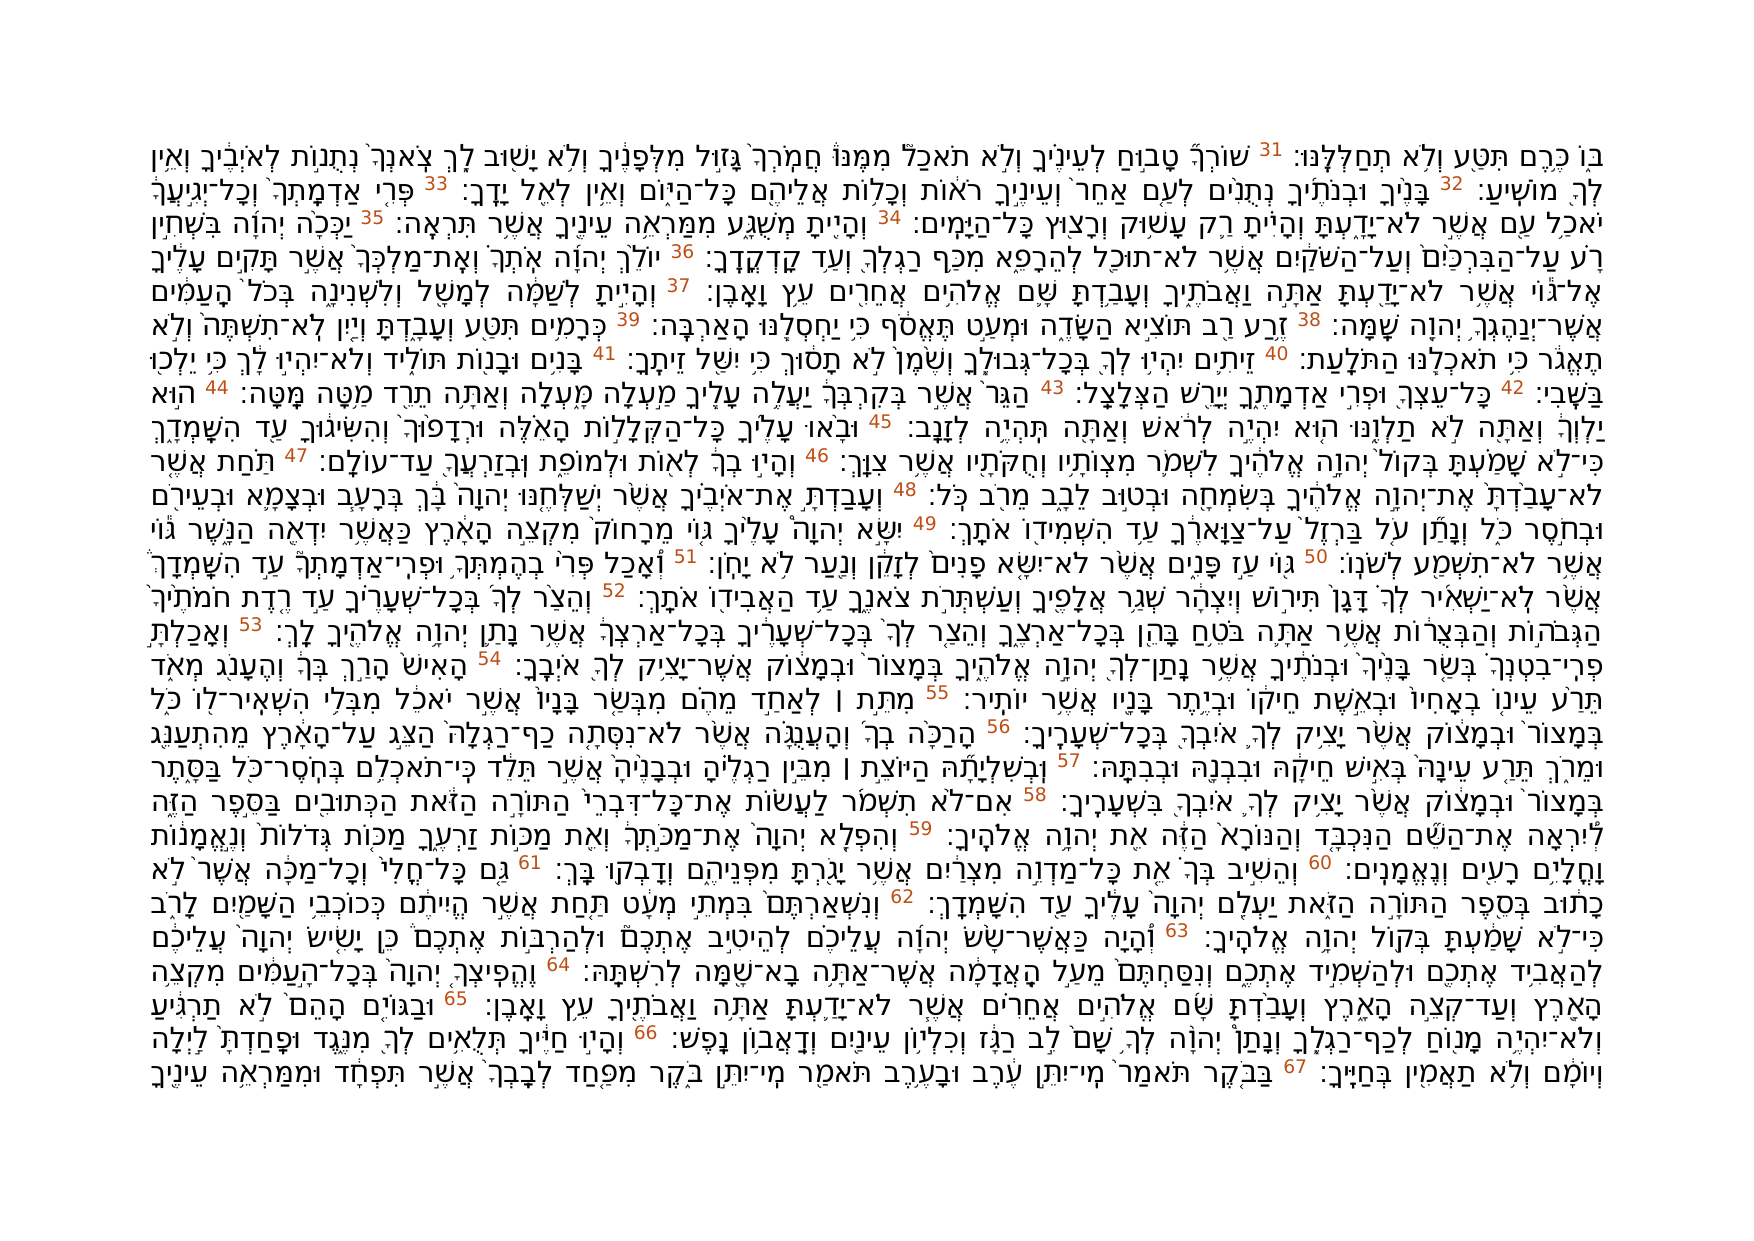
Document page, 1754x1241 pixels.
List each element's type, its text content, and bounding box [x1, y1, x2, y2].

text 1 וְהָיָ֗ה אִם־שָׁמ֤וֹעַ תִּשְׁמּע֙ בְּקוֹל֙ יְהוָ֣ה אֱלֹהֶ֔יךָ לִשְׁמֹ֤ר לַעֲשׂוֹת֙ אֶת־כָּל־מִצְוֺתָ֔יו אֲשֶׁ֛ר אָנֹכִ֥י מְצַוְּךָ֖ הַיּ֑וֹם וּנְתָ֨נְךָ֜ יְהוָ֤ה אֱלֹהֶ֙יךָ֙ עֶלְי֔וֹן עַ֖ל כָּל־גּוֹיֵ֥י הָאָֽרֶץ׃ 2 וּבָ֧אוּ עָלֶ֛יךָ כָּל־הַבְּרָכ֥וֹת הָאֵ֖לֶּה וְהִשִּׂיגֻ֑ךָ כִּ֣י תִשְׁמַ֔ע בְּק֖וֹל יְהוָ֥ה אֱלֹהֶֽיךָ׃ ‬‬‬3 בָּר֥וּךְ אַתָּ֖ה בָּעִ֑יר וּבָר֥וּךְ אַתָּ֖ה בַּשָּׂדֶֽה׃ ‬‬‬4 בָּר֧וּךְ פְּרִֽי־בִטְנְךָ֛ וּפְרִ֥י אַדְמָתְךָ֖ וּפְרִ֣י בְהֶמְתֶּ֑ךָ שְׁגַ֥ר אֲלָפֶ֖יךָ וְעַשְׁתְּר֥וֹת צֹאנֶֽךָ׃ ‬‬‬5 בָּר֥וּךְ טַנְאֲךָ֖ וּמִשְׁאַרְתֶּֽךָ׃ ‬‬‬6 בָּר֥וּךְ אַתָּ֖ה בְּבֹאֶ֑ךָ וּבָר֥וּךְ אַתָּ֖ה בְּצֵאתֶֽךָ׃ ‬‬‬7 יִתֵּ֨ן יְהוָ֤ה אֶת־אֹיְבֶ֙יךָ֙ הַקָּמִ֣ים עָלֶ֔יךָ נִגָּפִ֖ים לְפָנֶ֑יךָ בְּדֶ֤רֶךְ אֶחָד֙ יֵצְא֣וּ אֵלֶ֔יךָ וּבְשִׁבְעָ֥ה דְרָכִ֖ים יָנ֥וּסוּ לְפָנֶֽיךָ׃ ‬‬‬8 יְצַ֨ו יְהוָ֤ה אִתְּךָ֙ אֶת־הַבְּרָכָ֔ה בַּאֲסָמֶ֕יךָ וּבְכֹ֖ל מִשְׁלַ֣ח יָדֶ֑ךָ וּבֵ֣רַכְךָ֔ בָּאָ֕רֶץ אֲשֶׁר־יְהוָ֥ה אֱלֹהֶ֖יךָ נֹתֵ֥ן לָֽךְ׃ ‬‬‬9 יְקֽ͏ִימְךָ֨ יְהוָ֥ה לוֹ֙ לְעַ֣ם קָד֔וֹשׁ כַּאֲשֶׁ֖ר נִֽשְׁבַּֽע־לָ֑ךְ כִּ֣י תִשְׁמֹ֗ר אֶת־מִצְוֺת֙ יְהוָ֣ה אֱלֹהֶ֔יךָ וְהָלַכְתָּ֖ בִּדְרָכָֽיו׃ ‬‬‬10 וְרָאוּ֙ כָּל־עַמֵּ֣י הָאָ֔רֶץ כִּ֛י שֵׁ֥ם יְהוָ֖ה נִקְרָ֣א עָלֶ֑יךָ וְיָֽרְא֖וּ מִמֶּֽךָּ׃ ‬‬‬11 וְהוֹתֽ͏ִרְךָ֤ יְהוָה֙ לְטוֹבָ֔ה בִּפְרִ֧י בִטְנְךָ֛ וּבִפְרִ֥י בְהַמְתְּךָ֖ וּבִפְרִ֣י אַדְמָתֶ֑ךָ עַ֚ל הָאֲדָמָ֔ה אֲשֶׁ֨ר נִשְׁבַּ֧ע יְהוָ֛ה לַאֲבֹתֶ֖יךָ לָ֥תֶת לָֽךְ׃ ‬‬‬‬12 יִפְתַּ֣ח יְהוָ֣ה ׀ לְ֠ךָ אֶת־אוֹצָר֨וֹ הַטּ֜וֹב אֶת־הַשָּׁמַ֗יִם לָתֵ֤ת מְטַֽר־אַרְצְךָ֙ בְּעִתּ֔וֹ וּלְבָרֵ֕ךְ אֵ֖ת כָּל־מַעֲשֵׂ֣ה יָדֶ֑ךָ וְהִלְוִ֙יתָ֙ גּוֹיִ֣ם רַבִּ֔ים וְאַתָּ֖ה לֹ֥א תִלְוֶֽה׃ ‬‬‬13 וּנְתֽ͏ָנְךָ֨ יְהוָ֤ה לְרֹאשׁ֙ וְלֹ֣א לְזָנָ֔ב וְהָיִ֙יתָ֙ רַ֣ק לְמַ֔עְלָה וְלֹ֥א תִהְיֶ֖ה לְמָ֑טָּה כִּֽי־תִשְׁמַ֞ע אֶל־מִצְוֺ֣ת ׀ יְהוָ֣ה אֱלֹהֶ֗יךָ אֲשֶׁ֨ר אָנֹכִ֧י מְצַוְּךָ֛ הַיּ֖וֹם לִשְׁמֹ֥ר וְלַעֲשֽׂוֹת׃ ‬‬‬14 וְלֹ֣א תָס֗וּר מִכָּל־הַדְּבָרִים֙ אֲשֶׁ֨ר אָנֹכִ֜י מְצַוֶּ֥ה אֶתְכֶ֛ם הַיּ֖וֹם יָמִ֣ין וּשְׂמֹ֑אול לָלֶ֗כֶת אַחֲרֵ֛י אֱלֹהִ֥ים אֲחֵרִ֖ים לְעָבְדָֽם׃ ס ‬‬‬15 וְהָיָ֗ה אִם־לֹ֤א תִשְׁמַע֙ בְּקוֹל֙ יְהוָ֣ה אֱלֹהֶ֔יךָ לִשְׁמֹ֤ר לַעֲשׂוֹת֙ אֶת־כָּל־מִצְוֺתָ֣יו וְחֻקֹּתָ֔יו אֲשֶׁ֛ר אָנֹכִ֥י מְצַוְּךָ֖ הַיּ֑וֹם וּבָ֧אוּ עָלֶ֛יךָ כָּל־הַקְּלָל֥וֹת הָאֵ֖לֶּה וְהִשִּׂיגֽוּךָ׃ ‬‬‬16 אָר֥וּר אַתָּ֖ה בָּעִ֑יר וְאָר֥וּר אַתָּ֖ה בַּשָּׂדֶֽה׃ ‬‬‬17 אָר֥וּר טַנְאֲךָ֖ וּמִשְׁאַרְתֶּֽךָ׃ ‬‬‬18 אָר֥וּר פְּרִֽי־בִטְנְךָ֖ וּפְרִ֣י אַדְמָתֶ֑ךָ שְׁגַ֥ר אֲלָפֶ֖יךָ וְעַשְׁתְּר֥וֹת צֹאנֶֽךָ׃ ‬‬‬19 אָר֥וּר אַתָּ֖ה בְּבֹאֶ֑ךָ וְאָר֥וּר אַתָּ֖ה בְּצֵאתֶֽךָ׃ ‬‬‬20 יְשַׁלַּ֣ח יְהוָ֣ה ׀ בְּ֠ךָ אֶת־הַמְּאֵרָ֤ה אֶת־הַמְּהוּמָה֙ וְאֶת־הַמִּגְעֶ֔רֶת בְּכָל־מִשְׁלַ֥ח יָדְךָ֖ אֲשֶׁ֣ר תַּעֲשֶׂ֑ה עַ֣ד הִשָּֽׁמֶדְךָ֤ וְעַד־אֲבָדְךָ֙ מַהֵ֔ר מִפְּנֵ֛י רֹ֥עַ מֽ͏ַעֲלָלֶ֖יךָ אֲשֶׁ֥ר עֲזַבְתָּֽנִי׃ ‬‬‬21 יַדְבֵּ֧ק יְהוָ֛ה בְּךָ֖ אֶת־הַדָּ֑בֶר עַ֚ד כַּלֹּת֣וֹ אֹֽתְךָ֔ מֵעַל֙ הֽ͏ָאֲדָמָ֔ה אֲשֶׁר־אַתָּ֥ה בָא־שָׁ֖מָּה לְרִשְׁתָּֽהּ׃ ‬‬‬22 יַכְּכָ֣ה יְ֠הוָה בַּשַּׁחֶ֨פֶת וּבַקַּדַּ֜חַת וּבַדַּלֶּ֗קֶת וּבַֽחַרְחֻר֙ וּבַחֶ֔רֶב וּבַשִּׁדָּפ֖וֹן וּבַיֵּרָק֑וֹן וּרְדָפ֖וּךָ עַ֥ד אָבְדֶֽךָ׃ ‬‬‬23 וְהָי֥וּ שָׁמֶ֛יךָ אֲשֶׁ֥ר עַל־רֹאשְׁךָ֖ נְחֹ֑שֶׁת וְהָאָ֥רֶץ אֲשֶׁר־תַּחְתֶּ֖יךָ בַּרְזֶֽל׃ ‬‬‬24 יִתֵּ֧ן יְהוָ֛ה אֶת־מְטַ֥ר אַרְצְךָ֖ אָבָ֣ק וְעָפָ֑ר מִן־הַשָּׁמַ֙יִם֙ יֵרֵ֣ד עָלֶ֔יךָ עַ֖ד הִשָּׁמְדָֽךְ׃ ‬‬‬25 יִתֶּנְךָ֨ יְהוָ֥ה ׀ נִגָּף֮ לִפְנֵ֣י אֹיְבֶיךָ֒ בְּדֶ֤רֶךְ אֶחָד֙ תֵּצֵ֣א אֵלָ֔יו וּבְשִׁבְעָ֥ה דְרָכִ֖ים תָּנ֣וּס לְפָנָ֑יו וְהָיִ֣יתָ לְזַעֲוָ֔ה לְכֹ֖ל מַמְלְכ֥וֹת הָאָֽרֶץ׃ ‬‬‬26 וְהָיְתָ֤ה נִבְלָֽתְךָ֙ לְמַאֲכָ֔ל לְכָל־ע֥וֹף הַשָּׁמַ֖יִם וּלְבֶהֱמַ֣ת הָאָ֑רֶץ וְאֵ֖ין מַחֲרִֽיד׃ ‬‬‬27 יַכְּכָ֨ה יְהוָ֜ה בִּשְׁחִ֤ין מִצְרַ֙יִם֙ *ובעפלים **וּבַטְחֹרִ֔ים וּבַגָּרָ֖ב וּבֶחָ֑רֶס אֲשֶׁ֥ר לֹא־תוּכַ֖ל לְהֵרָפֵֽא׃ ‬‬‬‬28 יַכְּכָ֣ה יְהוָ֔ה בְּשִׁגָּע֖וֹן וּבְעִוָּר֑וֹן וּבְתִמְה֖וֹן לֵבָֽב׃ ‬‬‬29 וְהָיִ֜יתָ מְמַשֵּׁ֣שׁ בַּֽצָהֳרַ֗יִם כַּאֲשֶׁ֨ר יְמַשֵּׁ֤שׁ הַעִוֵּר֙ בָּאֲפֵלָ֔ה וְלֹ֥א תַצְלִ֖יחַ אֶת־דְּרָכֶ֑יךָ וְהָיִ֜יתָ אַ֣ךְ עָשׁ֧וּק וְגָז֛וּל כָּל־הַיָּמִ֖ים וְאֵ֥ין מוֹשִֽׁיעַ׃ ‬‬‬30 אִשָּׁ֣ה תְאָרֵ֗שׂ וְאִ֤ישׁ אַחֵר֙ *ישגלנה **יִשְׁכָּבֶ֔נָּה בַּ֥יִת תִּבְנֶ֖ה וְלֹא־תֵשֵׁ֣ב בּ֑וֹ כֶּ֥רֶם תִּטַּ֖ע וְלֹ֥א תְחַלְּלֶּֽנּוּ׃ ‬‬‬31 שׁוֹרְךָ֞ טָב֣וּחַ לְעֵינֶ֗יךָ וְלֹ֣א תֹאכַל֮ מִמֶּנּוּ֒ חֲמֹֽרְךָ֙ גָּז֣וּל מִלְּפָנֶ֔יךָ וְלֹ֥א יָשׁ֖וּב לָ֑ךְ צֹֽאנְךָ֙ נְתֻנ֣וֹת לְאֹיְבֶ֔יךָ וְאֵ֥ין לְךָ֖ מוֹשִֽׁיעַ׃ ‬‬‬32 בָּנֶ֨יךָ וּבְנֹתֶ֜יךָ נְתֻנִ֨ים לְעַ֤ם אַחֵר֙ וְעֵינֶ֣יךָ רֹא֔וֹת וְכָל֥וֹת אֲלֵיהֶ֖ם כָּל־הַיּ֑וֹם וְאֵ֥ין לְאֵ֖ל יָדֶֽךָ׃ ‬‬‬33 פְּרִ֤י אַדְמָֽתְךָ֙ וְכָל־יְגִ֣יעֲךָ֔ יֹאכַ֥ל עַ֖ם אֲשֶׁ֣ר לֹא־יָדָ֑עְתָּ וְהָיִ֗יתָ רַ֛ק עָשׁ֥וּק וְרָצ֖וּץ כָּל־הַיָּמִֽים׃ ‬‬‬34 וְהָיִ֖יתָ מְשֻׁגָּ֑ע מִמַּרְאֵ֥ה עֵינֶ֖יךָ אֲשֶׁ֥ר תִּרְאֶֽה׃ ‬‬‬35 יַכְּכָ֨ה יְהוָ֜ה בִּשְׁחִ֣ין רָ֗ע עַל־הַבִּרְכַּ֙יִם֙ וְעַל־הַשֹּׁקַ֔יִם אֲשֶׁ֥ר לֹא־תוּכַ֖ל לְהֵרָפֵ֑א מִכַּ֥ף רַגְלְךָ֖ וְעַ֥ד קָדְקֳדֶֽךָ׃ ‬‬‬36 יוֹלֵ֨ךְ יְהוָ֜ה אֹֽתְךָ֗ וְאֶֽת־מַלְכְּךָ֙ אֲשֶׁ֣ר תָּקִ֣ים עָלֶ֔יךָ אֶל־גּ֕וֹי אֲשֶׁ֥ר לֹא־יָדַ֖עְתָּ אַתָּ֣ה וַאֲבֹתֶ֑יךָ וְעָבַ֥דְתָּ שָּׁ֛ם אֱלֹהִ֥ים אֲחֵרִ֖ים עֵ֥ץ וָאָֽבֶן׃ ‬‬‬37 וְהָיִ֣יתָ לְשַׁמָּ֔ה לְמָשָׁ֖ל וְלִשְׁנִינָ֑ה בְּכֹל֙ הָֽעַמִּ֔ים אֲשֶׁר־יְנַהֶגְךָ֥ יְהוָ֖ה שָֽׁמָּה׃ ‬‬‬38 זֶ֥רַע רַ֖ב תּוֹצִ֣יא הַשָּׂדֶ֑ה וּמְעַ֣ט תֶּאֱסֹ֔ף כִּ֥י יַחְסְלֶ֖נּוּ הָאַרְבֶּֽה׃ ‬‬‬39 כְּרָמִ֥ים תִּטַּ֖ע וְעָבָ֑דְתָּ וְיַ֤יִן לֹֽא־תִשְׁתֶּה֙ וְלֹ֣א תֶאֱגֹ֔ר כִּ֥י תֹאכְלֶ֖נּוּ הַתֹּלָֽעַת׃ ‬‬‬40 זֵיתִ֛ים יִהְי֥וּ לְךָ֖ בְּכָל־גְּבוּלֶ֑ךָ וְשֶׁ֙מֶן֙ לֹ֣א תָס֔וּךְ כִּ֥י יִשַּׁ֖ל זֵיתֶֽךָ׃ ‬‬‬41 בָּנִ֥ים וּבָנ֖וֹת תּוֹלִ֑יד וְלֹא־יִהְי֣וּ לָ֔ךְ כִּ֥י יֵלְכ֖וּ בַּשֶּֽׁבִי׃ ‬‬‬42 כָּל־עֵצְךָ֖ וּפְרִ֣י אַדְמָתֶ֑ךָ יְיָרֵ֖שׁ הַצְּלָצַֽל׃ ‬‬‬‬43 הַגֵּר֙ אֲשֶׁ֣ר בְּקִרְבְּךָ֔ יַעֲלֶ֥ה עָלֶ֖יךָ מַ֣עְלָה מָּ֑עְלָה וְאַתָּ֥ה תֵרֵ֖ד מַ֥טָּה מָּֽטָּה׃ ‬‬‬44 ה֣וּא יַלְוְךָ֔ וְאַתָּ֖ה לֹ֣א תַלְוֶ֑נּוּ ה֚וּא יִהְיֶ֣ה לְרֹ֔אשׁ וְאַתָּ֖ה תִּֽהְיֶ֥ה לְזָנָֽב׃ ‬‬‬45 וּבָ֨אוּ עָלֶ֜יךָ כָּל־הַקְּלָל֣וֹת הָאֵ֗לֶּה וּרְדָפ֙וּךָ֙ וְהִשִּׂיג֔וּךָ עַ֖ד הִשָּֽׁמְדָ֑ךְ כִּי־לֹ֣א שָׁמַ֗עְתָּ בְּקוֹל֙ יְהוָ֣ה אֱלֹהֶ֔יךָ לִשְׁמֹ֛ר מִצְוֺתָ֥יו וְחֻקֹּתָ֖יו אֲשֶׁ֥ר צִוָּֽךְ׃ ‬‬‬46 וְהָי֣וּ בְךָ֔ לְא֖וֹת וּלְמוֹפֵ֑ת וּֽבְזַרְעֲךָ֖ עַד־עוֹלָֽם׃ ‬‬‬47 תַּ֗חַת אֲשֶׁ֤ר לֹא־עָבַ֙דְתָּ֙ אֶת־יְהוָ֣ה אֱלֹהֶ֔יךָ בְּשִׂמְחָ֖ה וּבְט֣וּב לֵבָ֑ב מֵרֹ֖ב כֹּֽל׃ ‬‬‬48 וְעָבַדְתָּ֣ אֶת־אֹיְבֶ֗יךָ אֲשֶׁ֨ר יְשַׁלְּחֶ֤נּוּ יְהוָה֙ בָּ֔ךְ בְּרָעָ֧ב וּבְצָמָ֛א וּבְעֵירֹ֖ם וּבְחֹ֣סֶר כֹּ֑ל וְנָתַ֞ן עֹ֤ל בַּרְזֶל֙ עַל־צַוָּארֶ֔ךָ עַ֥ד הִשְׁמִיד֖וֹ אֹתָֽךְ׃ ‬‬‬49 יִשָּׂ֣א יְהוָה֩ עָלֶ֨יךָ גּ֤וֹי מֵרָחוֹק֙ מִקְצֵ֣ה הָאָ֔רֶץ כַּאֲשֶׁ֥ר יִדְאֶ֖ה הַנָּ֑שֶׁר גּ֕וֹי אֲשֶׁ֥ר לֹא־תִשְׁמַ֖ע לְשֹׁנֽוֹ׃ ‬‬‬50 גּ֖וֹי עַ֣ז פָּנִ֑ים אֲשֶׁ֨ר לֹא־יִשָּׂ֤א פָנִים֙ לְזָקֵ֔ן וְנַ֖עַר לֹ֥א יָחֹֽן׃ ‬‬‬51 וְ֠אָכַל פְּרִ֨י בְהֶמְתְּךָ֥ וּפְרִֽי־אַדְמָתְךָ֮ עַ֣ד הִשָּֽׁמְדָךְ֒ אֲשֶׁ֨ר לֹֽא־יַשְׁאִ֜יר לְךָ֗ דָּגָן֙ תִּיר֣וֹשׁ וְיִצְהָ֔ר שְׁגַ֥ר אֲלָפֶ֖יךָ וְעַשְׁתְּרֹ֣ת צֹאנֶ֑ךָ עַ֥ד הַאֲבִיד֖וֹ אֹתָֽךְ׃ ‬‬‬52 וְהֵצַ֨ר לְךָ֜ בְּכָל־שְׁעָרֶ֗יךָ עַ֣ד רֶ֤דֶת חֹמֹתֶ֙יךָ֙ הַגְּבֹה֣וֹת וְהַבְּצֻר֔וֹת אֲשֶׁ֥ר אַתָּ֛ה בֹּטֵ֥חַ בָּהֵ֖ן בְּכָל־אַרְצֶ֑ךָ וְהֵצַ֤ר לְךָ֙ בְּכָל־שְׁעָרֶ֔יךָ בְּכָל־אַרְצְךָ֔ אֲשֶׁ֥ר נָתַ֛ן יְהוָ֥ה אֱלֹהֶ֖יךָ לָֽךְ׃ ‬‬‬53 וְאָכַלְתָּ֣ פְרִֽי־בִטְנְךָ֗ בְּשַׂ֤ר בָּנֶ֙יךָ֙ וּבְנֹתֶ֔יךָ אֲשֶׁ֥ר נָֽתַן־לְךָ֖ יְהוָ֣ה אֱלֹהֶ֑יךָ בְּמָצוֹר֙ וּבְמָצ֔וֹק אֲשֶׁר־יָצִ֥יק לְךָ֖ אֹיְבֶֽךָ׃ ‬‬‬54 הָאִישׁ֙ הָרַ֣ךְ בְּךָ֔ וְהֶעָנֹ֖ג מְאֹ֑ד תֵּרַ֨ע עֵינ֤וֹ בְאָחִיו֙ וּבְאֵ֣שֶׁת חֵיק֔וֹ וּבְיֶ֥תֶר בָּנָ֖יו אֲשֶׁ֥ר יוֹתִֽיר׃ ‬‬‬55 מִתֵּ֣ת ׀ לְאַחַ֣ד מֵהֶ֗ם מִבְּשַׂ֤ר בָּנָיו֙ אֲשֶׁ֣ר יֹאכֵ֔ל מִבְּלִ֥י הִשְׁאִֽיר־ל֖וֹ כֹּ֑ל בְּמָצוֹר֙ וּבְמָצ֔וֹק אֲשֶׁ֨ר יָצִ֥יק לְךָ֛ אֹיִבְךָ֖ בְּכָל־שְׁעָרֶֽיךָ׃ ‬‬‬56 הָרַכָּ֨ה בְךָ֜ וְהָעֲנֻגָּ֗ה אֲשֶׁ֨ר לֹא־נִסְּתָ֤ה כַף־רַגְלָהּ֙ הַצֵּ֣ג עַל־הָאָ֔רֶץ מֵהִתְעַנֵּ֖ג וּמֵרֹ֑ךְ תֵּרַ֤ע עֵינָהּ֙ בְּאִ֣ישׁ חֵיקָ֔הּ וּבִבְנָ֖הּ וּבְבִתָּֽהּ׃ ‬‬‬57 וּֽבְשִׁלְיָתָ֞הּ הַיּוֹצֵ֣ת ׀ מִבֵּ֣ין רַגְלֶ֗יהָ וּבְבָנֶ֙יהָ֙ אֲשֶׁ֣ר תֵּלֵ֔ד כִּֽי־תֹאכְלֵ֥ם בְּחֹֽסֶר־כֹּ֖ל בַּסָּ֑תֶר בְּמָצוֹר֙ וּבְמָצ֔וֹק אֲשֶׁ֨ר יָצִ֥יק לְךָ֛ אֹיִבְךָ֖ בִּשְׁעָרֶֽיךָ׃ ‬‬‬58 אִם־לֹ֨א תִשְׁמֹ֜ר לַעֲשׂ֗וֹת אֶת־כָּל־דִּבְרֵי֙ הַתּוֹרָ֣ה הַזֹּ֔את הַכְּתוּבִ֖ים בַּסֵּ֣פֶר הַזֶּ֑ה לְ֠יִרְאָה אֶת־הַשֵּׁ֞ם הַנִּכְבָּ֤ד וְהַנּוֹרָא֙ הַזֶּ֔ה אֵ֖ת יְהוָ֥ה אֱלֹהֶֽיךָ׃ ‬‬‬59 וְהִפְלָ֤א יְהוָה֙ אֶת־מַכֹּ֣תְךָ֔ וְאֵ֖ת מַכּ֣וֹת זַרְעֶ֑ךָ מַכּ֤וֹת גְּדֹלוֹת֙ וְנֶ֣אֱמָנ֔וֹת וָחֳלָיִ֥ם רָעִ֖ים וְנֶאֱמָנִֽים׃ ‬‬‬60 וְהֵשִׁ֣יב בְּךָ֗ אֵ֚ת כָּל־מַדְוֵ֣ה מִצְרַ֔יִם אֲשֶׁ֥ר יָגֹ֖רְתָּ מִפְּנֵיהֶ֑ם וְדָבְק֖וּ בָּֽךְ׃ ‬‬‬61 גַּ֤ם כָּל־חֳלִי֙ וְכָל־מַכָּ֔ה אֲשֶׁר֙ לֹ֣א כָת֔וּב בְּסֵ֖פֶר הַתּוֹרָ֣ה הַזֹּ֑את יַעְלֵ֤ם יְהוָה֙ עָלֶ֔יךָ עַ֖ד הִשָּׁמְדָֽךְ׃ ‬‬‬‬62 וְנִשְׁאַרְתֶּם֙ בִּמְתֵ֣י מְעָ֔ט תַּ֚חַת אֲשֶׁ֣ר הֱיִיתֶ֔ם כְּכוֹכְבֵ֥י הַשָּׁמַ֖יִם לָרֹ֑ב כִּי־לֹ֣א שָׁמַ֔עְתָּ בְּק֖וֹל יְהוָ֥ה אֱלֹהֶֽיךָ׃ ‬‬‬63 וְ֠הָיָה כַּאֲשֶׁר־שָׂ֨שׂ יְהוָ֜ה עֲלֵיכֶ֗ם לְהֵיטִ֣יב אֶתְכֶם֮ וּלְהַרְבּ֣וֹת אֶתְכֶם֒ כֵּ֣ן יָשִׂ֤ישׂ יְהוָה֙ עֲלֵיכֶ֔ם לְהַאֲבִ֥יד אֶתְכֶ֖ם וּלְהַשְׁמִ֣יד אֶתְכֶ֑ם וְנִסַּחְתֶּם֙ מֵעַ֣ל הֽ͏ָאֲדָמָ֔ה אֲשֶׁר־אַתָּ֥ה בָא־שָׁ֖מָּה לְרִשְׁתָּֽהּ׃ ‬‬‬64 וֶהֱפִֽיצְךָ֤ יְהוָה֙ בְּכָל־הָ֣עַמִּ֔ים מִקְצֵ֥ה הָאָ֖רֶץ וְעַד־קְצֵ֣ה הָאָ֑רֶץ וְעָבַ֨דְתָּ שָּׁ֜ם אֱלֹהִ֣ים אֲחֵרִ֗ים אֲשֶׁ֧ר לֹא־יָדַ֛עְתָּ אַתָּ֥ה וַאֲבֹתֶ֖יךָ עֵ֥ץ וָאָֽבֶן׃ ‬‬‬65 וּבַגּוֹיִ֤ם הָהֵם֙ לֹ֣א תַרְגִּ֔יעַ וְלֹא־יִהְיֶ֥ה מָנ֖וֹחַ לְכַף־רַגְלֶ֑ךָ וְנָתַן֩ יְהוָ֨ה לְךָ֥ שָׁם֙ לֵ֣ב רַגָּ֔ז וְכִלְי֥וֹן עֵינַ֖יִם וְדֽ͏ַאֲב֥וֹן נָֽפֶשׁ׃ ‬‬‬66 וְהָי֣וּ חַיֶּ֔יךָ תְּלֻאִ֥ים לְךָ֖ מִנֶּ֑גֶד וּפָֽחַדְתָּ֙ לַ֣יְלָה וְיוֹמָ֔ם וְלֹ֥א תַאֲמִ֖ין בְּחַיֶּֽיךָ׃ ‬‬‬67 בַּבֹּ֤קֶר תֹּאמַר֙ מִֽי־יִתֵּ֣ן עֶ֔רֶב וּבָעֶ֥רֶב תֹּאמַ֖ר מִֽי־יִתֵּ֣ן בֹּ֑קֶר מִפַּ֤חַד לְבָֽבְךָ֙ אֲשֶׁ֣ר תִּפְחָ֔ד וּמִמַּרְאֵ֥ה עֵינֶ֖יךָ אֲשֶׁ֥ר תִּרְאֶֽה׃ ‬‬‬68 וֶֽהֱשִֽׁיבְךָ֨ יְהוָ֥ה ׀ מִצְרַיִם֮ בָּאֳנִיּוֹת֒ בַּדֶּ֙רֶךְ֙ אֲשֶׁ֣ר אָמַ֣רְתִּֽי לְךָ֔ לֹא־תֹסִ֥יף ע֖וֹד לִרְאֹתָ֑הּ וְהִתְמַכַּרְתֶּ֨ם שָׁ֧ם לְאֹיְבֶ֛יךָ לַעֲבָדִ֥ים וְלִשְׁפָח֖וֹת וְאֵ֥ין קֹנֶֽה׃ ס ‬‬‬69 אֵלֶּה֩ דִבְרֵ֨י הַבְּרִ֜ית אֲ‍ֽשֶׁר־צִוָּ֧ה יְהוָ֣ה אֶת־מֹשֶׁ֗ה לִכְרֹ֛ת אֶת־בְּנֵ֥י יִשְׂרָאֵ֖ל בְּאֶ֣רֶץ מוֹאָ֑ב מִלְּבַ֣ד הַבְּרִ֔ית אֲשֶׁר־כָּרַ֥ת אִתָּ֖ם בְּחֹרֵֽב׃ פ ‬‬‬‬‬‬‬‬‬‬‬‬‬‬‬‬‬‬‬‬‬‬‬‬‬‬‬‬‬‬‬‬‬‬‬‬‬‬‬‬‬‬‬‬‬‬‬‬‬‬‬‬‬‬‬‬‬‬‬‬‬‬‬‬‬‬‬‬‬‬‬ [150, 139, 1604, 1090]
